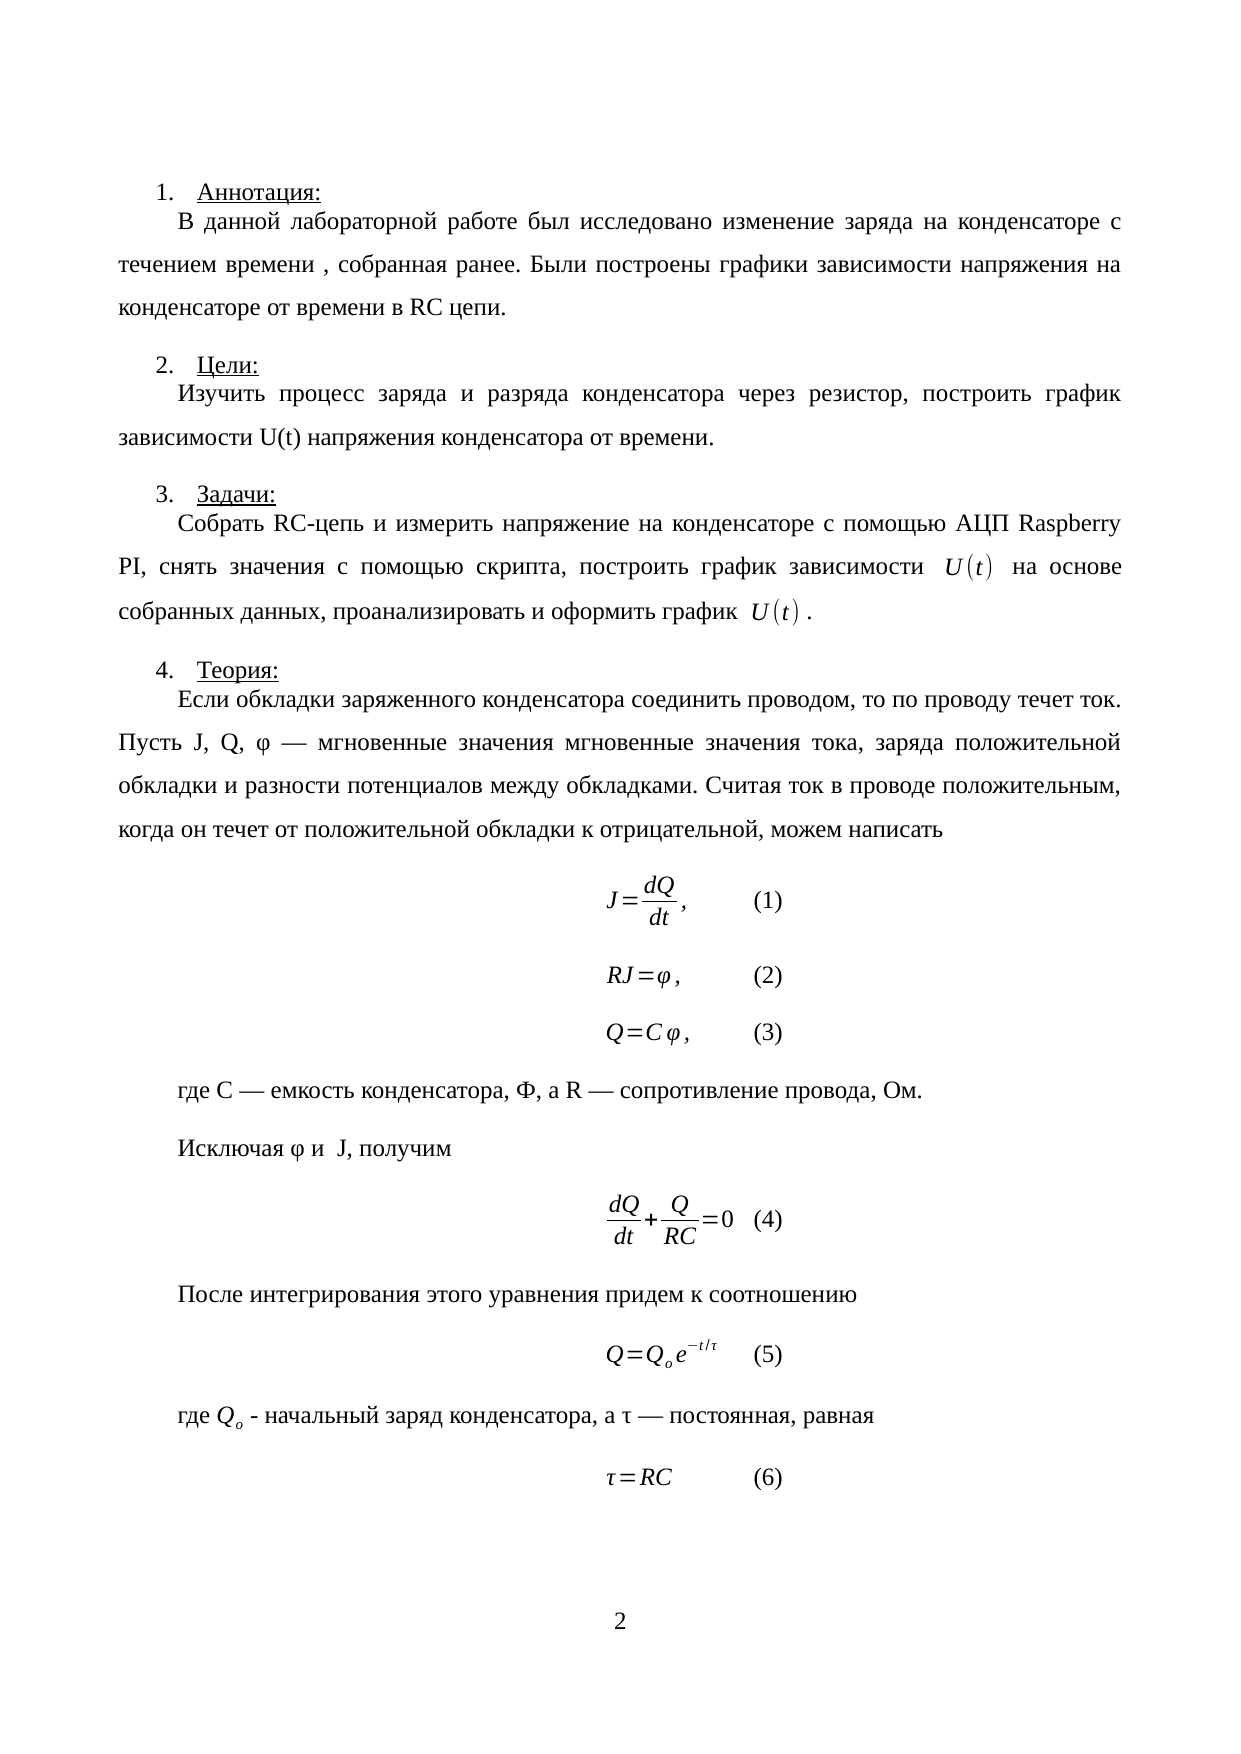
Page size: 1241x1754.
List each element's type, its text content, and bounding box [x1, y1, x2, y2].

subtitle Аннотация: [155, 177, 1122, 206]
text где С — емкость конденсатора, Ф, а R — сопротивление провода, Ом. [118, 1075, 1122, 1104]
subtitle Задачи: [155, 479, 1122, 508]
text (4) [118, 1191, 1122, 1250]
text Исключая φ и J, получим [118, 1133, 1122, 1162]
text где - начальный заряд конденсатора, а τ — постоянная, равная [118, 1401, 1122, 1433]
text (6) [118, 1462, 1122, 1491]
text После интегрирования этого уравнения придем к соотношению [118, 1279, 1122, 1307]
subtitle Цели: [155, 350, 1122, 378]
text (3) [118, 1017, 1122, 1046]
text В данной лабораторной работе был исследовано изменение заряда на конденсаторе с течением времени , собранная ранее. Были построены графики зависимости напряжения на конденсаторе от времени в RC цепи. [118, 206, 1122, 321]
text Если обкладки заряженного конденсатора соединить проводом, то по проводу течет ток. Пусть J, Q, φ — мгновенные значения мгновенные значения тока, заряда положительной обкладки и разности потенциалов между обкладками. Считая ток в проводе положительным, когда он течет от положительной обкладки к отрицательной, можем написать [118, 684, 1122, 842]
text Изучить процесс заряда и разряда конденсатора через резистор, построить график зависимости U(t) напряжения конденсатора от времени. [118, 378, 1122, 450]
text (1) [118, 871, 1122, 931]
subtitle Теория: [155, 656, 1122, 684]
text (2) [118, 960, 1122, 988]
text Собрать RC-цепь и измерить напряжение на конденсаторе с помощью АЦП Raspberry PI, снять значения с помощью скрипта, построить график зависимости на основе собранных данных, проанализировать и оформить график . [118, 508, 1122, 627]
text (5) [118, 1336, 1122, 1372]
